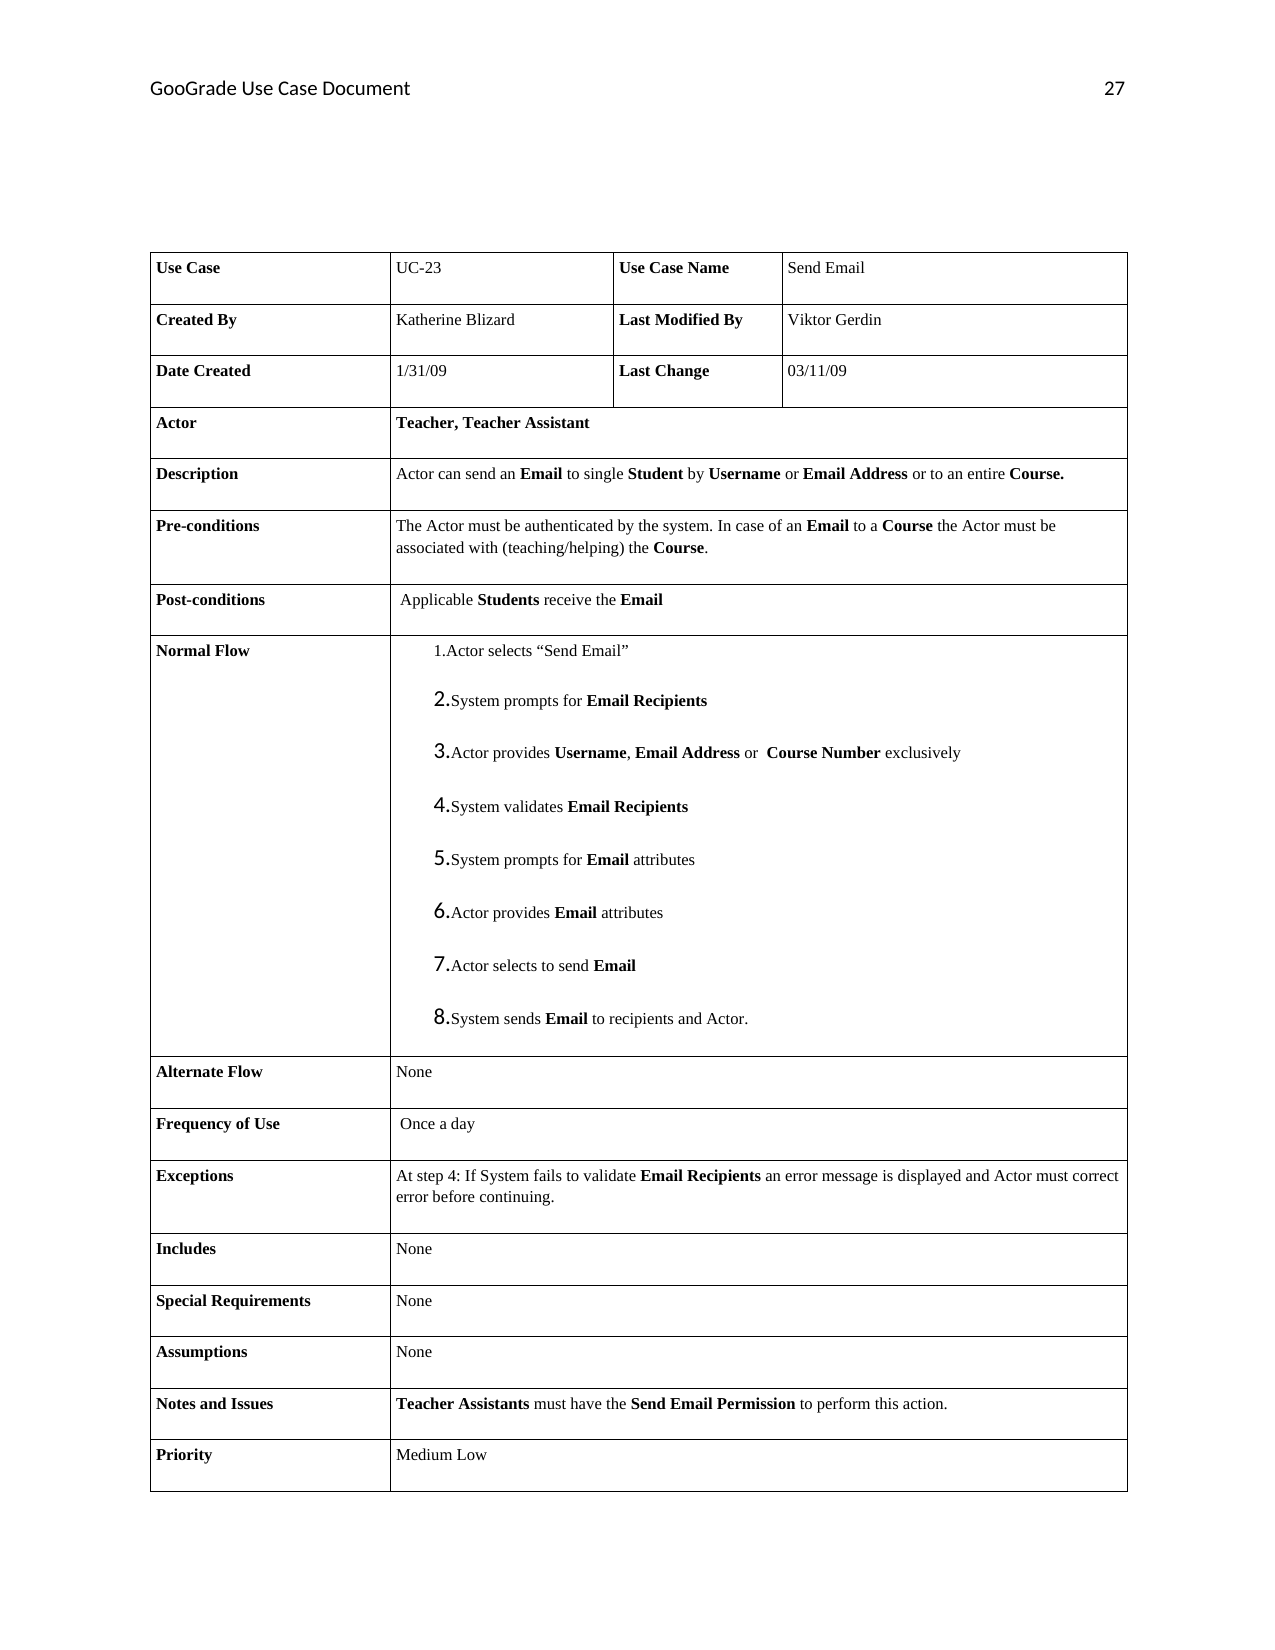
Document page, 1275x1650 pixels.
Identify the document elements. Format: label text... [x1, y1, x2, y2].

table_cell Assumptions [151, 1337, 390, 1388]
table_cell Teacher Assistants must have the Send Email Permission to perform this action. [391, 1389, 1127, 1439]
table_cell Once a day [391, 1109, 1127, 1159]
table_cell Pre-conditions [151, 511, 390, 583]
table_cell Frequency of Use [151, 1109, 390, 1159]
table_cell Exceptions [151, 1161, 390, 1233]
table_cell Last Change [614, 356, 782, 407]
table_cell Alternate Flow [151, 1057, 390, 1108]
table_cell Viktor Gerdin [783, 305, 1127, 355]
table_cell Priority [151, 1440, 390, 1491]
table_header UC-23 [391, 253, 613, 304]
table_cell Created By [151, 305, 390, 355]
table_cell None [391, 1057, 1127, 1108]
table_cell Applicable Students receive the Email [391, 585, 1127, 635]
table_cell Medium Low [391, 1440, 1127, 1491]
table_cell Actor can send an Email to single Student by Username or Email Address or to an entire Course. [391, 459, 1127, 510]
table_cell Special Requirements [151, 1286, 390, 1336]
table_cell Description [151, 459, 390, 510]
table_cell Includes [151, 1234, 390, 1284]
table_cell 03/11/09 [783, 356, 1127, 407]
table_cell Post-conditions [151, 585, 390, 635]
table_cell At step 4: If System fails to validate Email Recipients an error message is displayed and Actor must correct error before continuing. [391, 1161, 1127, 1233]
table_cell Actor selects “Send Email” System prompts for Email Recipients Actor provides Username, Email Address or Course Number exclusively System validates Email Recipients System prompts for Email attributes Actor provides Email attributes Actor selects to send Email System sends Email to recipients and Actor. [391, 636, 1127, 1056]
table_cell None [391, 1337, 1127, 1388]
table_cell Normal Flow [151, 636, 390, 1056]
table_header Use Case [151, 253, 390, 304]
table_cell 1/31/09 [391, 356, 613, 407]
table_cell Teacher, Teacher Assistant [391, 408, 1127, 458]
table_cell Notes and Issues [151, 1389, 390, 1439]
table_header Send Email [783, 253, 1127, 304]
table_cell The Actor must be authenticated by the system. In case of an Email to a Course the Actor must be associated with (teaching/helping) the Course. [391, 511, 1127, 583]
table_cell None [391, 1234, 1127, 1284]
table_cell Last Modified By [614, 305, 782, 355]
table_cell Katherine Blizard [391, 305, 613, 355]
table_cell None [391, 1286, 1127, 1336]
table_header Use Case Name [614, 253, 782, 304]
table_cell Date Created [151, 356, 390, 407]
table_cell Actor [151, 408, 390, 458]
